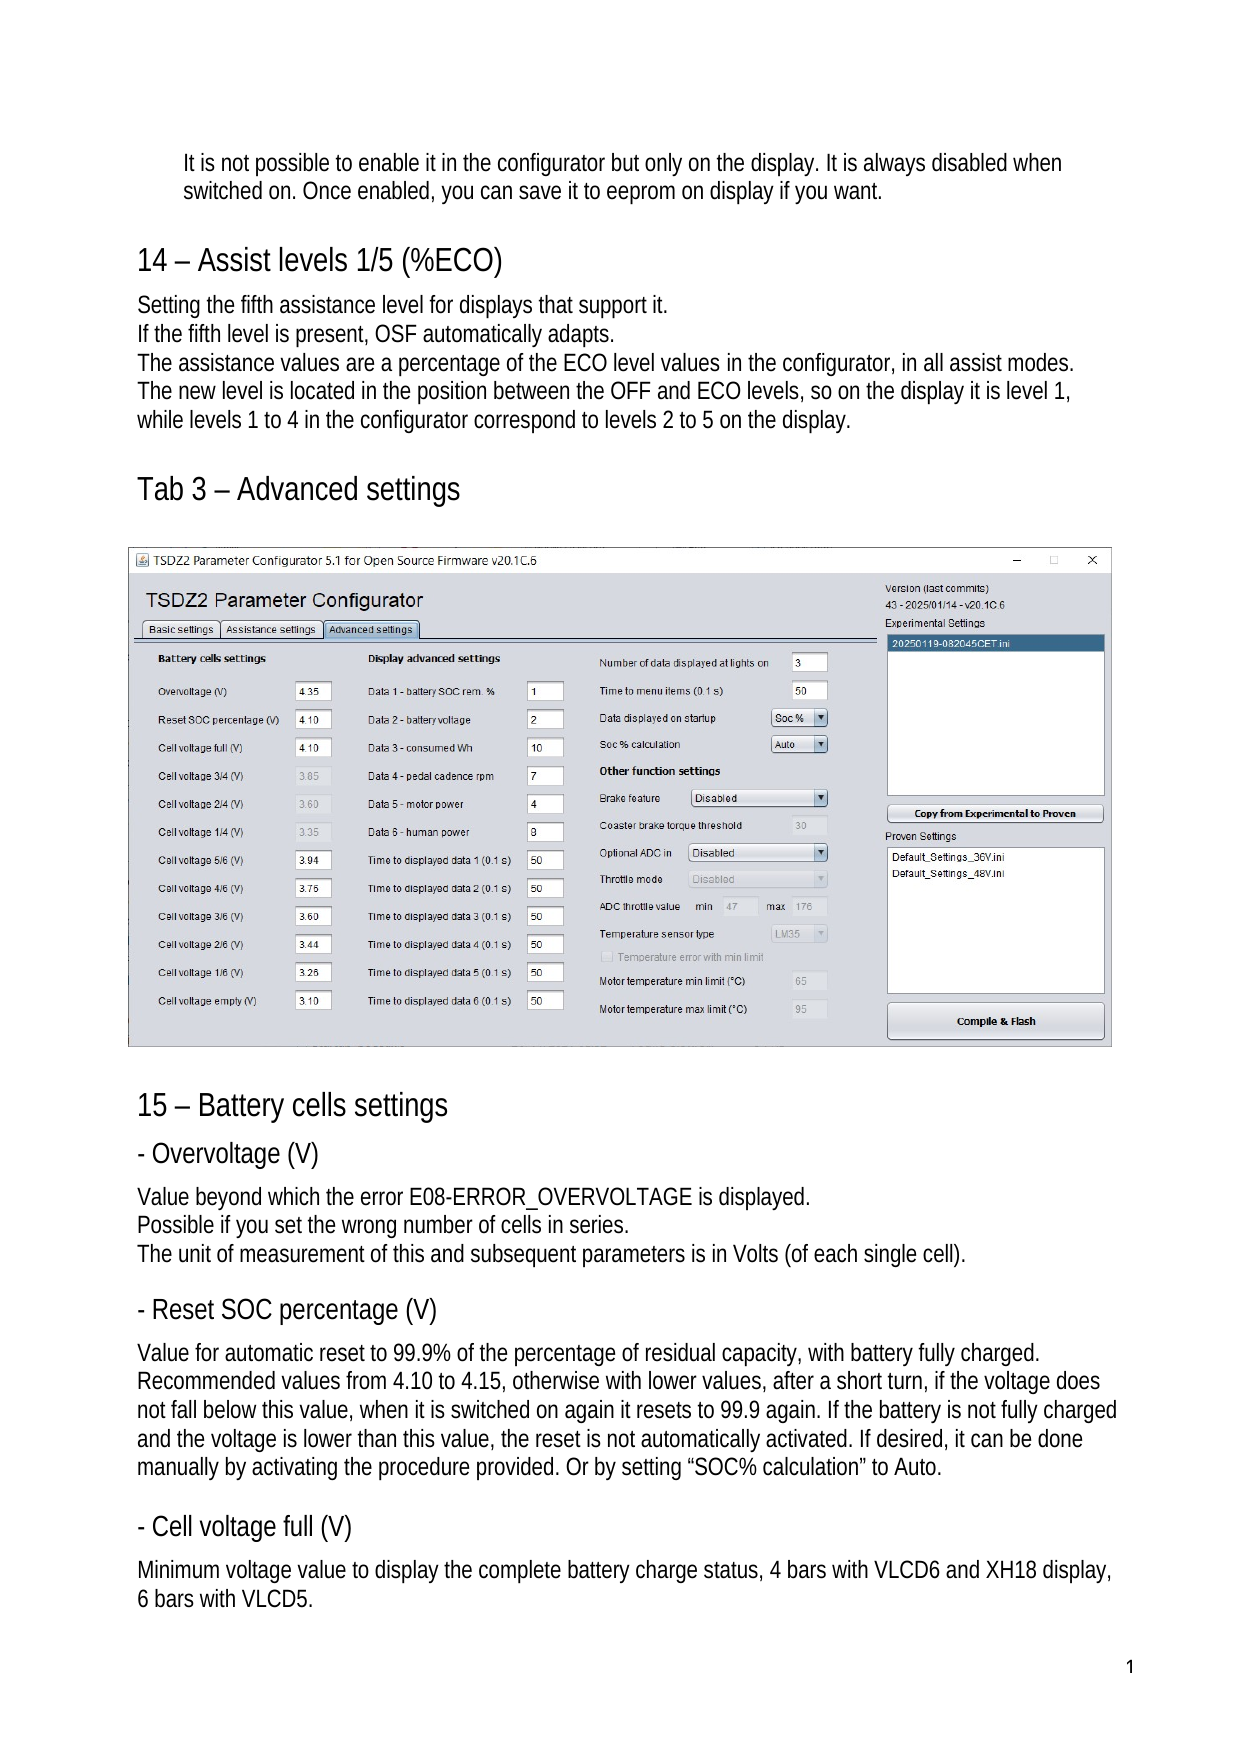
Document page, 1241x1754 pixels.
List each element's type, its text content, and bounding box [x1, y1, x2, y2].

text Minimum voltage value to display the complete battery charge status, 4 bars with VLCD6 and XH18 display, 6 bars with VLCD5. [137, 1556, 1122, 1613]
text - Cell voltage full (V) [137, 1509, 1122, 1543]
text It is not possible to enable it in the configurator but only on the display. It is always disabled when switched on. Once enabled, you can save it to eeprom on display if you want. [183, 148, 1122, 205]
text Value beyond which the error E08-ERROR_OVERVOLTAGE is displayed. [137, 1182, 1122, 1211]
picture [128, 548, 1112, 1047]
text The new level is located in the position between the OFF and ECO levels, so on the display it is level 1, while levels 1 to 4 in the configurator correspond to levels 2 to 5 on the display. [137, 376, 1122, 433]
text Setting the fifth assistance level for displays that support it. [137, 290, 1122, 319]
text - Overvoltage (V) [137, 1136, 1122, 1169]
text Recommended values from 4.10 to 4.15, otherwise with lower values, after a short turn, if the voltage does not fall below this value, when it is switched on again it resets to 99.9 again. If the battery is not fully charged and the voltage is lower than this value, the reset is not automatically activated. If desired, it can be done manually by activating the procedure provided. Or by setting “SOC% calculation” to Auto. [137, 1366, 1122, 1481]
text The assistance values ​​are a percentage of the ECO level values ​​in the configurator, in all assist modes. [137, 348, 1122, 376]
text Value for automatic reset to 99.9% of the percentage of residual capacity, with battery fully charged. [137, 1338, 1122, 1366]
text If the fifth level is present, OSF automatically adapts. [137, 319, 1122, 348]
text Tab 3 – Advanced settings [137, 469, 1122, 507]
text The unit of measurement of this and subsequent parameters is in Volts (of each single cell). [137, 1239, 1122, 1268]
text Possible if you set the wrong number of cells in series. [137, 1211, 1122, 1239]
text - Reset SOC percentage (V) [137, 1292, 1122, 1325]
text 15 – Battery cells settings [137, 1085, 1122, 1123]
text 14 – Assist levels 1/5 (%ECO) [137, 240, 1122, 278]
